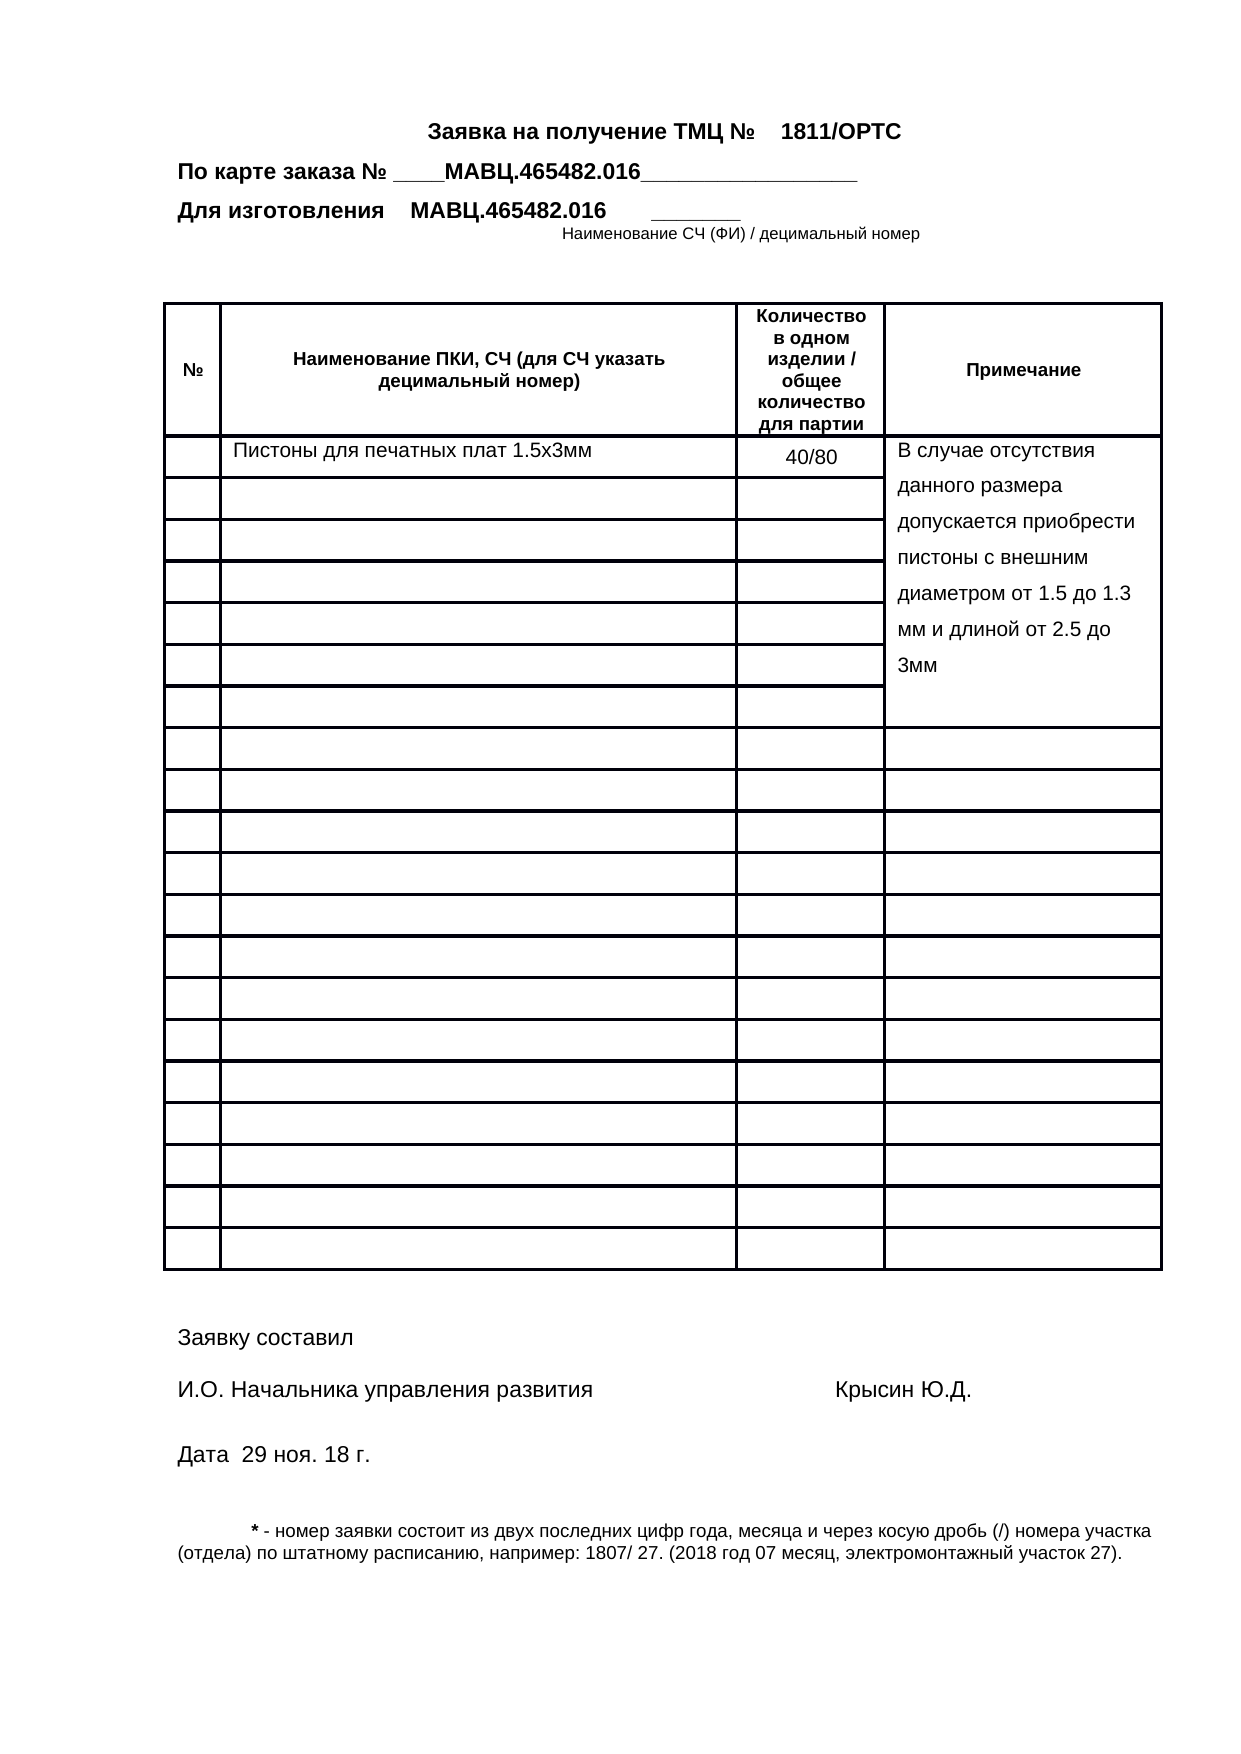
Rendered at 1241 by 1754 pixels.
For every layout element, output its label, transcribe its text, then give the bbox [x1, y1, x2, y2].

list И.О. Начальника управления развития Крысин Ю.Д. [177, 1376, 1152, 1402]
table_cell [166, 479, 219, 518]
table_cell [166, 1188, 219, 1226]
table_cell [886, 979, 1160, 1018]
table_cell [222, 1104, 735, 1143]
table_cell [886, 813, 1160, 851]
table_cell [222, 646, 735, 684]
table_cell [738, 604, 883, 643]
table_cell [738, 646, 883, 684]
list Заявку составил [177, 1323, 1152, 1350]
table_cell [886, 938, 1160, 976]
table_header Наименование ПКИ, СЧ (для СЧ указать децимальный номер) [222, 305, 735, 434]
table_cell [166, 938, 219, 976]
table_cell [738, 1229, 883, 1268]
table_cell [738, 688, 883, 726]
table_cell [166, 813, 219, 851]
table_cell [222, 563, 735, 601]
table_cell В случае отсутствия данного размера допускается приобрести пистоны с внешним диаметром от 1.5 до 1.3 мм и длиной от 2.5 до 3мм [886, 438, 1160, 726]
table_cell [166, 1063, 219, 1101]
table_cell [738, 1146, 883, 1184]
table_cell [738, 854, 883, 893]
table_cell [738, 1021, 883, 1059]
table_cell [166, 646, 219, 684]
table_cell [166, 729, 219, 768]
table_header № [166, 305, 219, 434]
table_cell [222, 688, 735, 726]
list Наименование СЧ (ФИ) / децимальный номер [177, 223, 1152, 243]
table_cell [166, 1229, 219, 1268]
list Дата 29 ноя. 18 г. [177, 1441, 1152, 1467]
table_cell [222, 813, 735, 851]
table_cell [222, 604, 735, 643]
table_cell [222, 896, 735, 934]
table_cell Пистоны для печатных плат 1.5х3мм [222, 438, 735, 476]
table_cell [222, 1063, 735, 1101]
table_cell [166, 854, 219, 893]
table_cell [166, 604, 219, 643]
list * - номер заявки состоит из двух последних цифр года, месяца и через косую дробь (/) номера участка (отдела) по штатному расписанию, например: 1807/ 27. (2018 год 07 месяц, электромонтажный участок 27). [177, 1520, 1152, 1563]
table_cell [886, 854, 1160, 893]
table_cell [222, 729, 735, 768]
table_cell [166, 563, 219, 601]
table_cell [738, 1188, 883, 1226]
table_header Примечание [886, 305, 1160, 434]
table_cell [886, 771, 1160, 809]
table_cell [166, 688, 219, 726]
table_cell [222, 1021, 735, 1059]
table_cell [222, 979, 735, 1018]
list По карте заказа № ____МАВЦ.465482.016_________________ [177, 158, 1152, 184]
table_cell [166, 521, 219, 559]
table_cell [166, 1021, 219, 1059]
table_cell [222, 854, 735, 893]
table_cell [886, 1229, 1160, 1268]
table_cell [222, 1146, 735, 1184]
table_cell 40/80 [738, 438, 883, 476]
table_header Количество в одном изделии / общее количество для партии [738, 305, 883, 434]
table_cell [886, 896, 1160, 934]
table_cell [886, 1188, 1160, 1226]
table_cell [222, 521, 735, 559]
table_cell [166, 979, 219, 1018]
table_cell [738, 479, 883, 518]
table_cell [166, 1104, 219, 1143]
table_cell [222, 938, 735, 976]
table_cell [738, 729, 883, 768]
table_cell [738, 979, 883, 1018]
table_cell [738, 521, 883, 559]
table_cell [738, 896, 883, 934]
table_cell [222, 479, 735, 518]
list Заявка на получение ТМЦ № 1811/ОРТС [177, 118, 1152, 144]
table_cell [222, 1188, 735, 1226]
table_cell [738, 1063, 883, 1101]
table_cell [166, 771, 219, 809]
table_cell [738, 938, 883, 976]
table_cell [166, 1146, 219, 1184]
table_cell [738, 813, 883, 851]
table_cell [886, 1146, 1160, 1184]
table_cell [738, 563, 883, 601]
table_cell [886, 1063, 1160, 1101]
table_cell [738, 1104, 883, 1143]
table_cell [222, 771, 735, 809]
table_cell [222, 1229, 735, 1268]
table_cell [738, 771, 883, 809]
table_cell [886, 1021, 1160, 1059]
table_cell [166, 896, 219, 934]
table_cell [886, 1104, 1160, 1143]
table_cell [886, 729, 1160, 768]
table_cell [166, 438, 219, 476]
list Для изготовления МАВЦ.465482.016 _______ [177, 197, 1152, 223]
